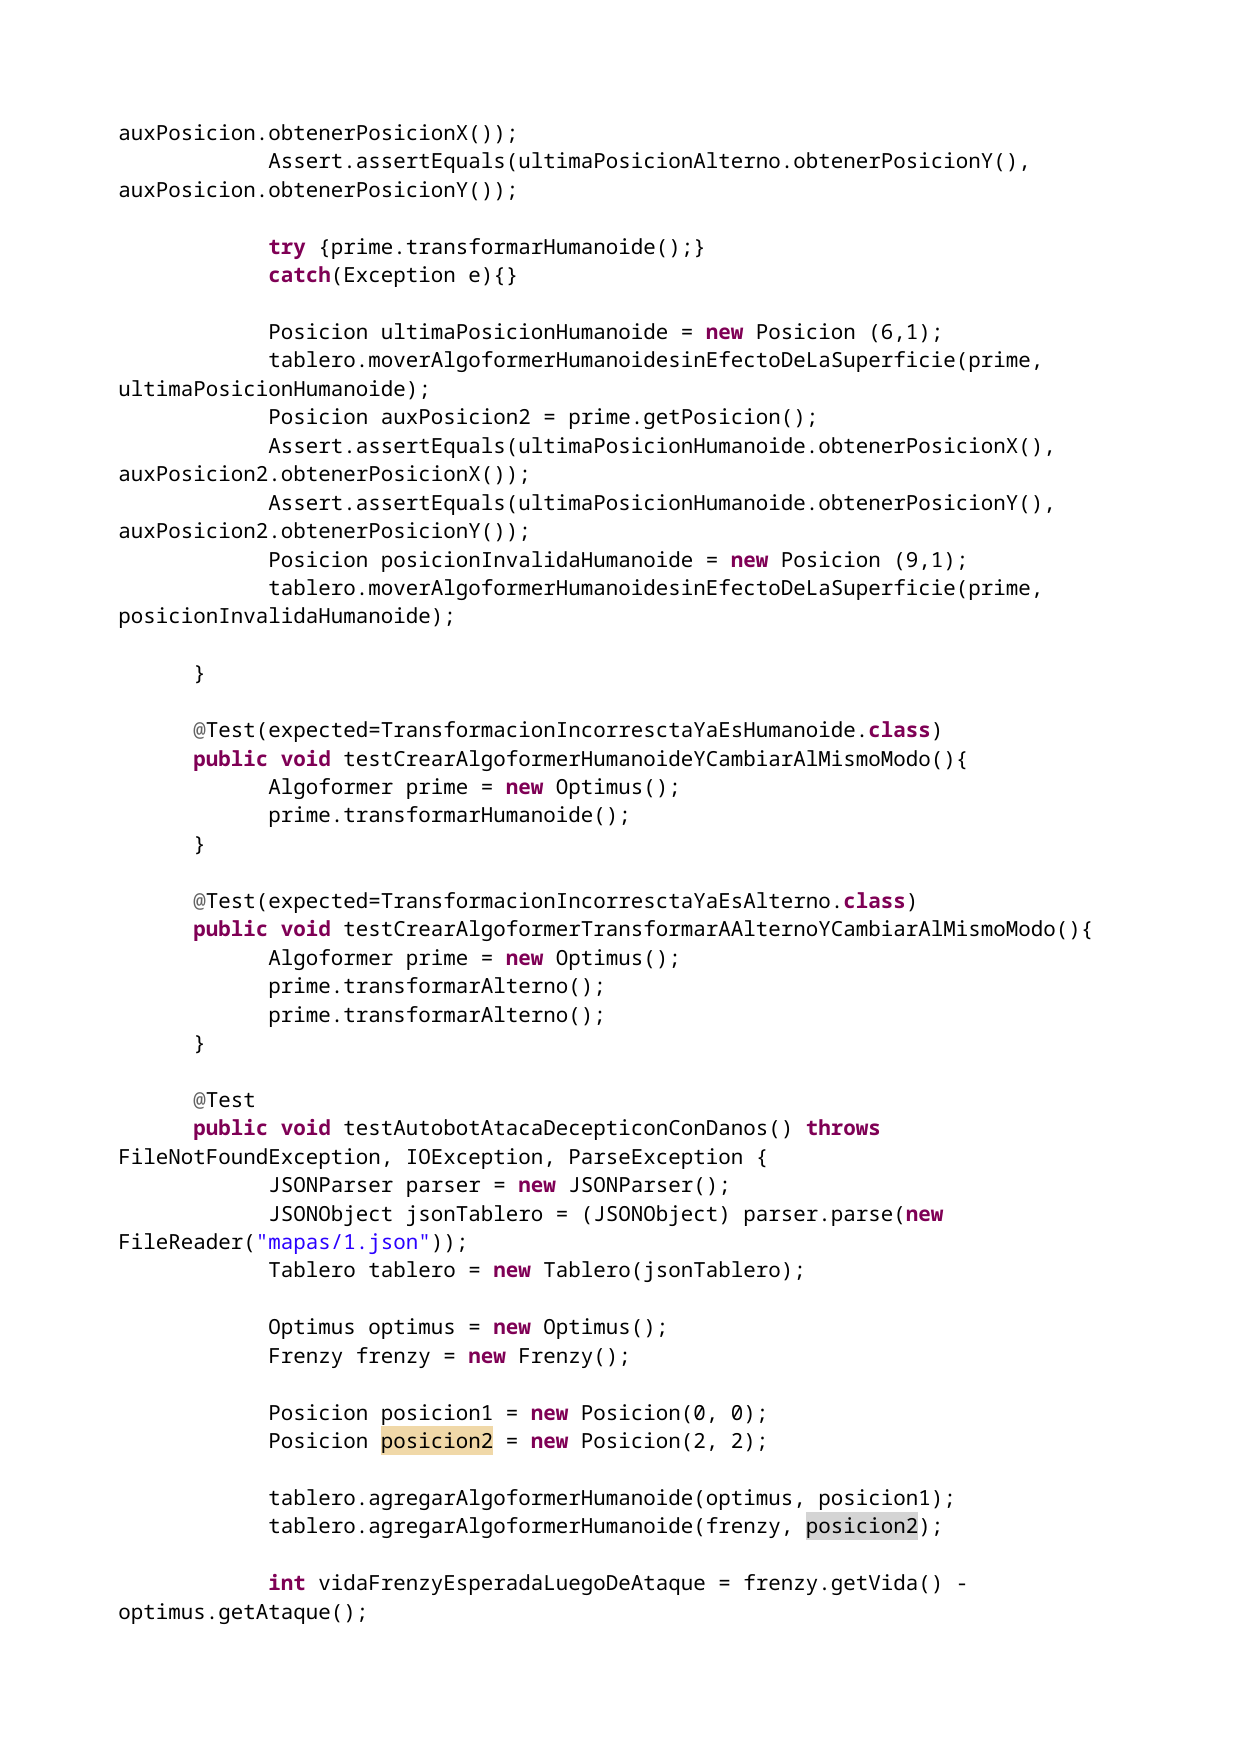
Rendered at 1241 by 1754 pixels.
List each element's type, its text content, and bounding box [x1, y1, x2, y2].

text public void testCrearAlgoformerHumanoideYCambiarAlMismoModo(){ [118, 744, 1122, 772]
text try {prime.transformarHumanoide();} [118, 232, 1122, 260]
text @Test(expected=TransformacionIncorresctaYaEsHumanoide.class) [118, 715, 1122, 744]
text Tablero tablero = new Tablero(jsonTablero); [118, 1256, 1122, 1284]
text prime.transformarAlterno(); [118, 971, 1122, 1000]
text prime.transformarAlterno(); [118, 1000, 1122, 1028]
text Assert.assertEquals(ultimaPosicionAlterno.obtenerPosicionY(), auxPosicion.obtenerPosicionY()); [118, 147, 1122, 203]
text } [118, 658, 1122, 687]
text public void testCrearAlgoformerTransformarAAlternoYCambiarAlMismoModo(){ [118, 914, 1122, 943]
text Algoformer prime = new Optimus(); [118, 943, 1122, 971]
text Posicion auxPosicion2 = prime.getPosicion(); [118, 402, 1122, 431]
text tablero.moverAlgoformerHumanoidesinEfectoDeLaSuperficie(prime, ultimaPosicionHumanoide); [118, 346, 1122, 402]
text tablero.agregarAlgoformerHumanoide(frenzy, posicion2); [118, 1512, 1122, 1540]
text Assert.assertEquals(ultimaPosicionHumanoide.obtenerPosicionX(), auxPosicion2.obtenerPosicionX()); [118, 431, 1122, 488]
text public void testAutobotAtacaDecepticonConDanos() throws FileNotFoundException, IOException, ParseException { [118, 1113, 1122, 1170]
text Posicion posicion1 = new Posicion(0, 0); [118, 1398, 1122, 1426]
text Posicion ultimaPosicionHumanoide = new Posicion (6,1); [118, 317, 1122, 346]
text } [118, 1028, 1122, 1057]
text Frenzy frenzy = new Frenzy(); [118, 1341, 1122, 1369]
text Assert.assertEquals(ultimaPosicionHumanoide.obtenerPosicionY(), auxPosicion2.obtenerPosicionY()); [118, 488, 1122, 545]
text JSONObject jsonTablero = (JSONObject) parser.parse(new FileReader("mapas/1.json")); [118, 1199, 1122, 1256]
text tablero.agregarAlgoformerHumanoide(optimus, posicion1); [118, 1483, 1122, 1512]
text Posicion posicion2 = new Posicion(2, 2); [118, 1426, 1122, 1455]
text auxPosicion.obtenerPosicionX()); [118, 118, 1122, 147]
text Posicion posicionInvalidaHumanoide = new Posicion (9,1); [118, 545, 1122, 573]
text JSONParser parser = new JSONParser(); [118, 1170, 1122, 1199]
text prime.transformarHumanoide(); [118, 801, 1122, 829]
text @Test [118, 1085, 1122, 1113]
text catch(Exception e){} [118, 260, 1122, 289]
text Algoformer prime = new Optimus(); [118, 772, 1122, 801]
text int vidaFrenzyEsperadaLuegoDeAtaque = frenzy.getVida() - optimus.getAtaque(); [118, 1568, 1122, 1625]
text Optimus optimus = new Optimus(); [118, 1312, 1122, 1341]
text } [118, 829, 1122, 857]
text @Test(expected=TransformacionIncorresctaYaEsAlterno.class) [118, 886, 1122, 914]
text tablero.moverAlgoformerHumanoidesinEfectoDeLaSuperficie(prime, posicionInvalidaHumanoide); [118, 573, 1122, 630]
